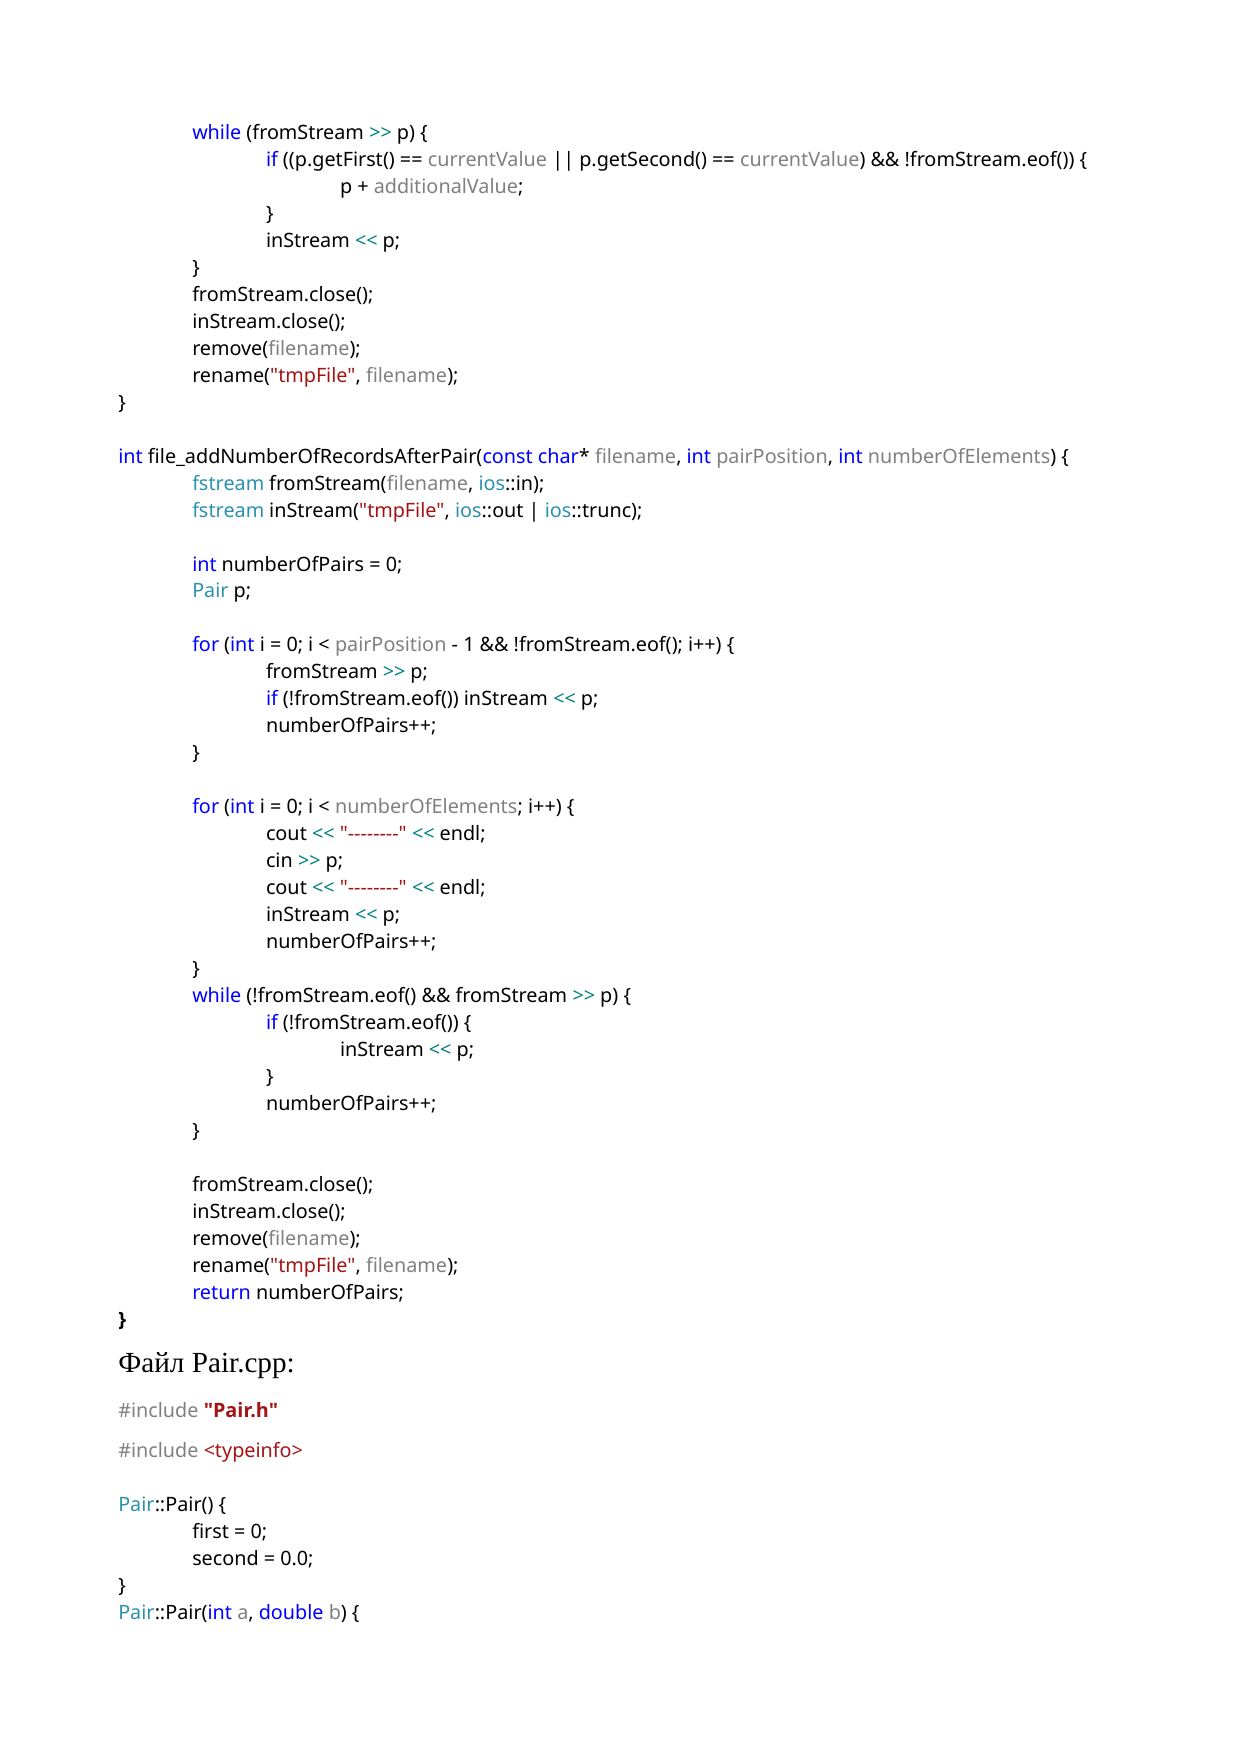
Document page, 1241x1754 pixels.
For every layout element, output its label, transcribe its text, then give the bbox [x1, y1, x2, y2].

text } [118, 1305, 1122, 1332]
text } [118, 1062, 1122, 1089]
text } [118, 1116, 1122, 1143]
text inStream.close(); [118, 307, 1122, 334]
text remove(filename); [118, 334, 1122, 361]
text } [118, 954, 1122, 981]
text fstream inStream("tmpFile", ios::out | ios::trunc); [118, 496, 1122, 523]
text cin >> p; [118, 847, 1122, 873]
text return numberOfPairs; [118, 1278, 1122, 1305]
text if (!fromStream.eof()) inStream << p; [118, 685, 1122, 712]
text p + additionalValue; [118, 172, 1122, 199]
text fstream fromStream(filename, ios::in); [118, 469, 1122, 496]
text numberOfPairs++; [118, 927, 1122, 954]
text rename("tmpFile", filename); [118, 361, 1122, 388]
text #include "Pair.h" [118, 1396, 1122, 1423]
text int file_addNumberOfRecordsAfterPair(const char* filename, int pairPosition, int numberOfElements) { [118, 442, 1122, 469]
text cout << "--------" << endl; [118, 873, 1122, 901]
text for (int i = 0; i < numberOfElements; i++) { [118, 793, 1122, 819]
text Файл Pair.cpp: [118, 1346, 1122, 1379]
text inStream << p; [118, 901, 1122, 927]
text fromStream >> p; [118, 658, 1122, 685]
text first = 0; [118, 1517, 1122, 1544]
text while (fromStream >> p) { [118, 118, 1122, 145]
text if (!fromStream.eof()) { [118, 1008, 1122, 1035]
text inStream << p; [118, 1035, 1122, 1062]
text } [118, 1571, 1122, 1598]
text } [118, 253, 1122, 280]
text cout << "--------" << endl; [118, 819, 1122, 847]
text Pair p; [118, 577, 1122, 604]
text } [118, 739, 1122, 766]
text numberOfPairs++; [118, 1089, 1122, 1116]
text fromStream.close(); [118, 280, 1122, 307]
text #include <typeinfo> [118, 1436, 1122, 1463]
text fromStream.close(); [118, 1170, 1122, 1197]
text rename("tmpFile", filename); [118, 1251, 1122, 1278]
text for (int i = 0; i < pairPosition - 1 && !fromStream.eof(); i++) { [118, 631, 1122, 658]
text } [118, 388, 1122, 415]
text numberOfPairs++; [118, 712, 1122, 739]
text } [118, 199, 1122, 226]
text inStream << p; [118, 226, 1122, 253]
text if ((p.getFirst() == currentValue || p.getSecond() == currentValue) && !fromStream.eof()) { [118, 145, 1122, 172]
text Pair::Pair(int a, double b) { [118, 1598, 1122, 1625]
text int numberOfPairs = 0; [118, 550, 1122, 577]
text while (!fromStream.eof() && fromStream >> p) { [118, 981, 1122, 1008]
text inStream.close(); [118, 1197, 1122, 1224]
text remove(filename); [118, 1224, 1122, 1251]
text second = 0.0; [118, 1544, 1122, 1571]
text Pair::Pair() { [118, 1490, 1122, 1517]
